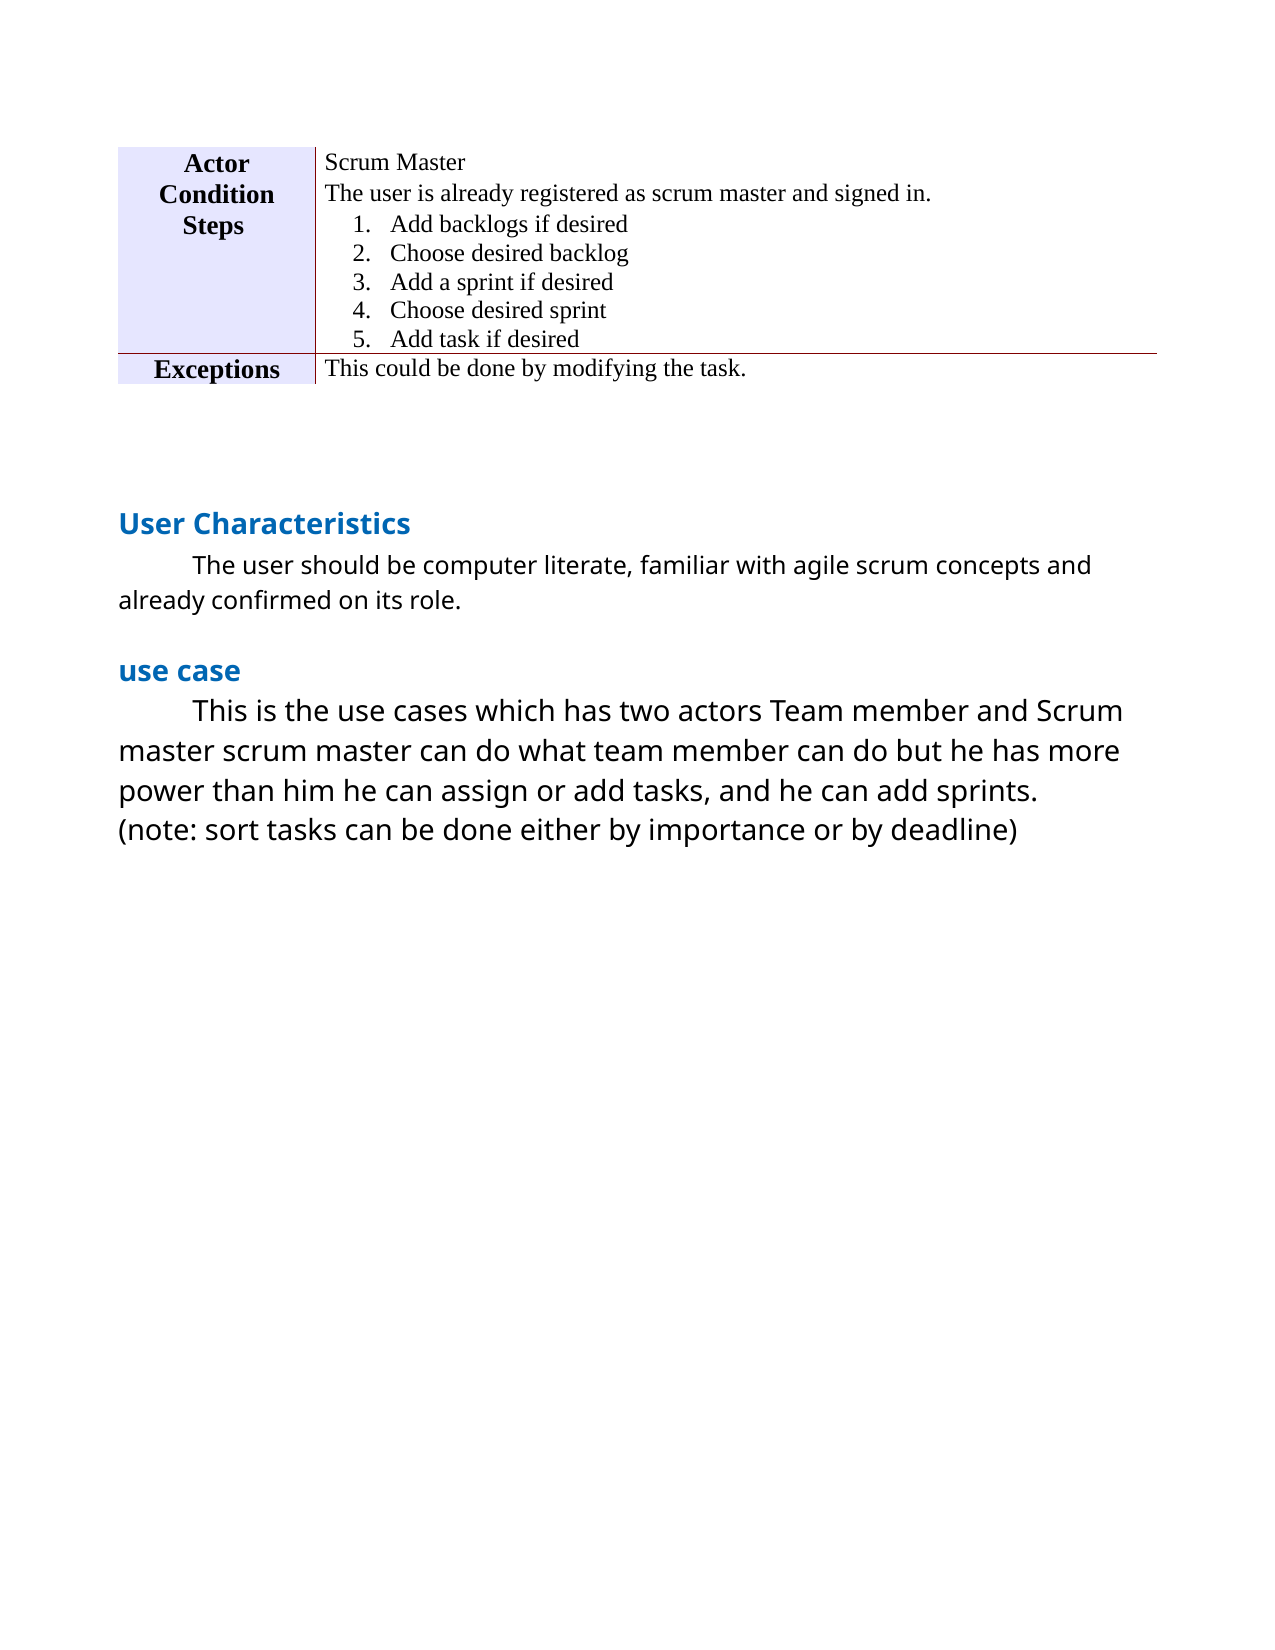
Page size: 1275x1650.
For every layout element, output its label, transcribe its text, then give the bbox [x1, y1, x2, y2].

table_cell Scrum Master [316, 147, 1157, 178]
text use case [118, 651, 1157, 690]
text User Characteristics [118, 503, 1157, 543]
text (note: sort tasks can be done either by importance or by deadline) [118, 809, 1157, 849]
table_cell Steps [118, 209, 315, 353]
text This is the use cases which has two actors Team member and Scrum master scrum master can do what team member can do but he has more power than him he can assign or add tasks, and he can add sprints. [118, 690, 1157, 809]
table_cell This could be done by modifying the task. [316, 354, 1157, 384]
table_cell Condition [118, 178, 315, 209]
table_cell Actor [118, 147, 315, 178]
text The user should be computer literate, familiar with agile scrum concepts and already confirmed on its role. [118, 543, 1157, 617]
table_cell Exceptions [118, 354, 315, 384]
table_cell The user is already registered as scrum master and signed in. [316, 178, 1157, 209]
table_cell Add backlogs if desired Choose desired backlog Add a sprint if desired Choose desired sprint Add task if desired [316, 209, 1157, 353]
